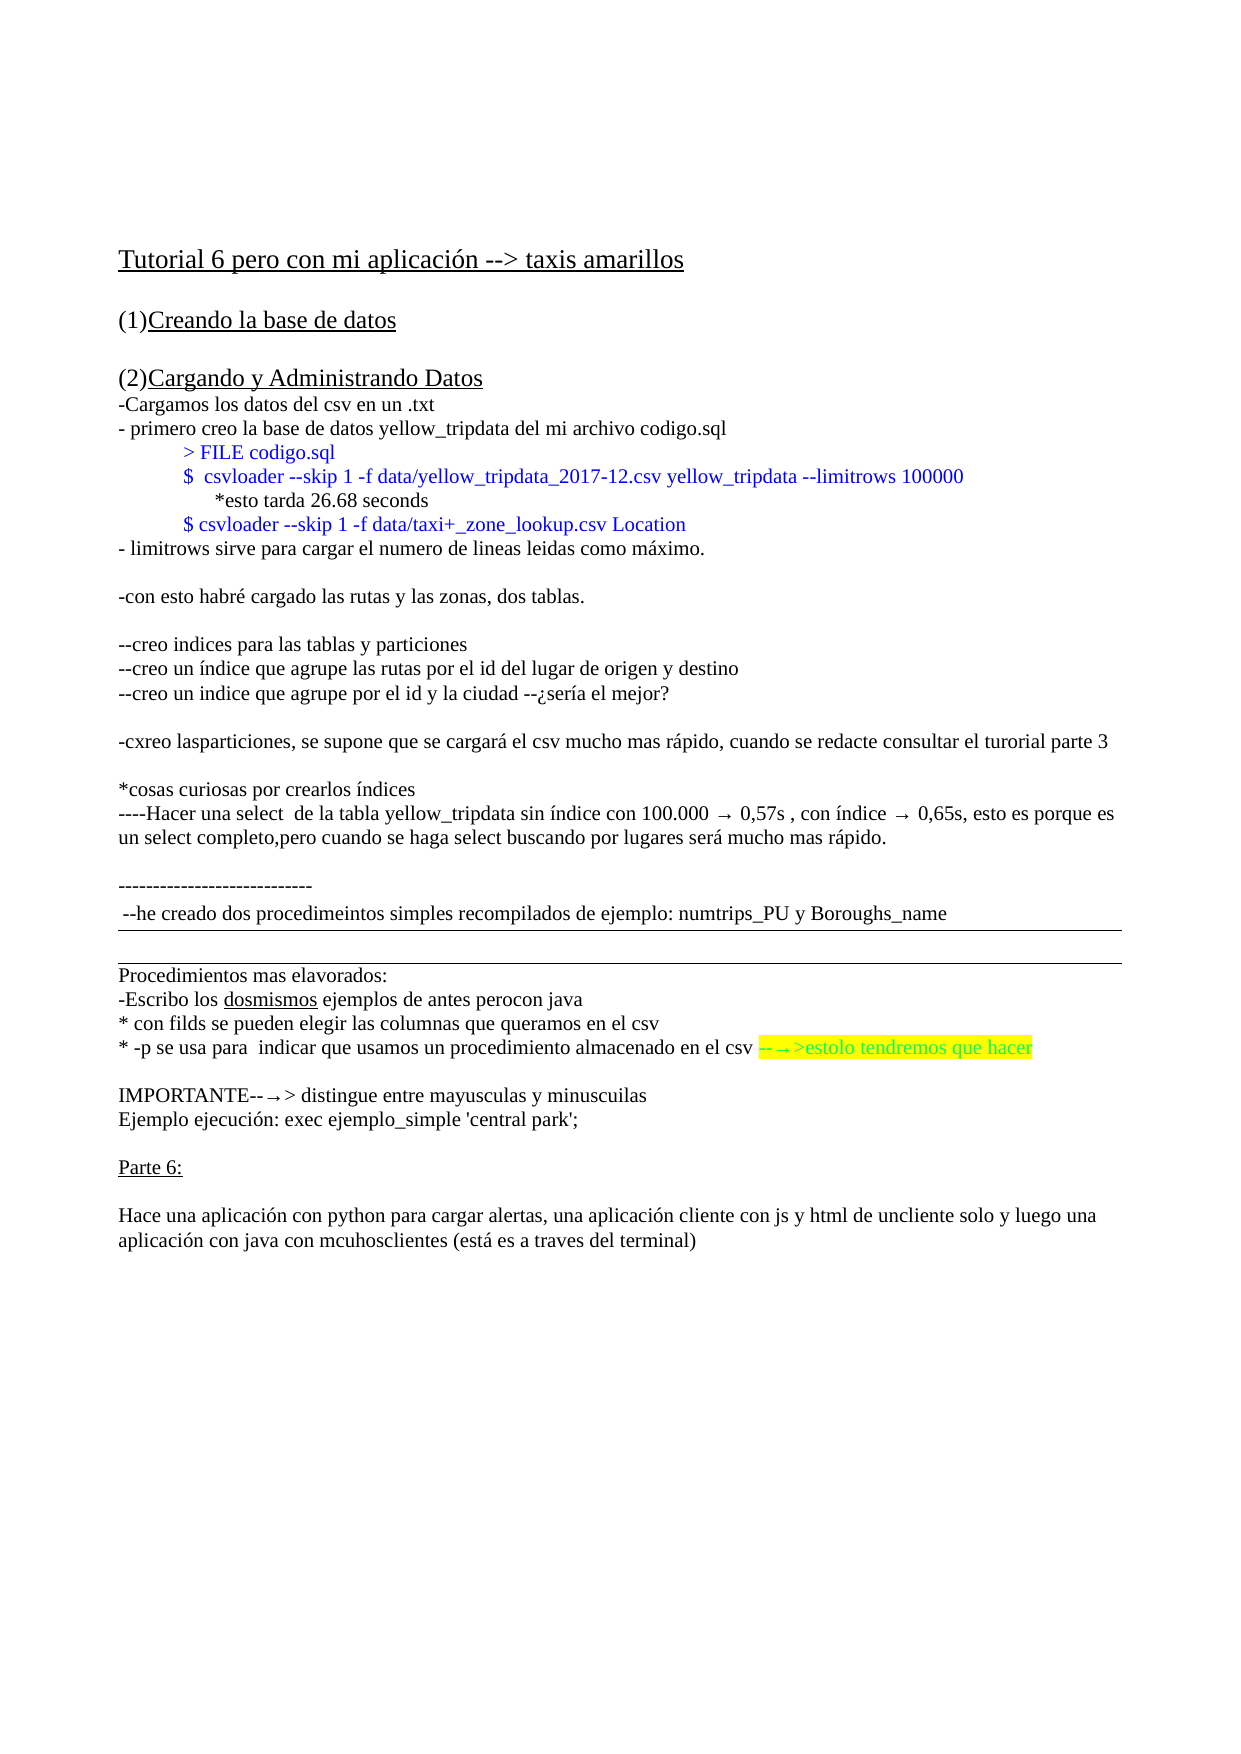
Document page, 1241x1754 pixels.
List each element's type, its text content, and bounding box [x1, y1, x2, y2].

subtitle -Escribo los dosmismos ejemplos de antes perocon java [118, 987, 1122, 1011]
subtitle - limitrows sirve para cargar el numero de lineas leidas como máximo. [118, 536, 1122, 560]
subtitle *cosas curiosas por crearlos índices [118, 777, 1122, 801]
subtitle $ csvloader --skip 1 -f data/yellow_tripdata_2017-12.csv yellow_tripdata --limitrows 100000 [183, 464, 1122, 488]
subtitle $ csvloader --skip 1 -f data/taxi+_zone_lookup.csv Location [148, 512, 1122, 536]
subtitle -cxreo lasparticiones, se supone que se cargará el csv mucho mas rápido, cuando se redacte consultar el turorial parte 3 [118, 728, 1122, 753]
subtitle ----Hacer una select de la tabla yellow_tripdata sin índice con 100.000 → 0,57s , con índice → 0,65s, esto es porque es un select completo,pero cuando se haga select buscando por lugares será mucho mas rápido. [118, 801, 1122, 849]
subtitle Parte 6: [118, 1155, 1122, 1179]
subtitle --he creado dos procedimeintos simples recompilados de ejemplo: numtrips_PU y Boroughs_name [118, 897, 1122, 930]
subtitle *esto tarda 26.68 seconds [183, 488, 1122, 512]
subtitle --creo indices para las tablas y particiones [118, 632, 1122, 656]
subtitle Hace una aplicación con python para cargar alertas, una aplicación cliente con js y html de uncliente solo y luego una aplicación con java con mcuhosclientes (está es a traves del terminal) [118, 1203, 1122, 1252]
subtitle * -p se usa para indicar que usamos un procedimiento almacenado en el csv --→>estolo tendremos que hacer [118, 1035, 1122, 1059]
subtitle > FILE codigo.sql [183, 440, 1122, 464]
subtitle Cargando y Administrando Datos [118, 363, 1122, 392]
subtitle -con esto habré cargado las rutas y las zonas, dos tablas. [118, 584, 1122, 608]
subtitle Procedimientos mas elavorados: [118, 964, 1122, 987]
subtitle ---------------------------- [118, 873, 1122, 897]
subtitle Ejemplo ejecución: exec ejemplo_simple 'central park'; [118, 1107, 1122, 1131]
subtitle - primero creo la base de datos yellow_tripdata del mi archivo codigo.sql [118, 416, 1122, 440]
subtitle --creo un índice que agrupe las rutas por el id del lugar de origen y destino [118, 656, 1122, 680]
subtitle Creando la base de datos [118, 305, 1122, 334]
subtitle * con filds se pueden elegir las columnas que queramos en el csv [118, 1011, 1122, 1035]
subtitle --creo un indice que agrupe por el id y la ciudad --¿sería el mejor? [118, 680, 1122, 704]
subtitle Tutorial 6 pero con mi aplicación --> taxis amarillos [118, 243, 1122, 274]
subtitle -Cargamos los datos del csv en un .txt [118, 392, 1122, 416]
subtitle IMPORTANTE--→> distingue entre mayusculas y minuscuilas [118, 1083, 1122, 1107]
